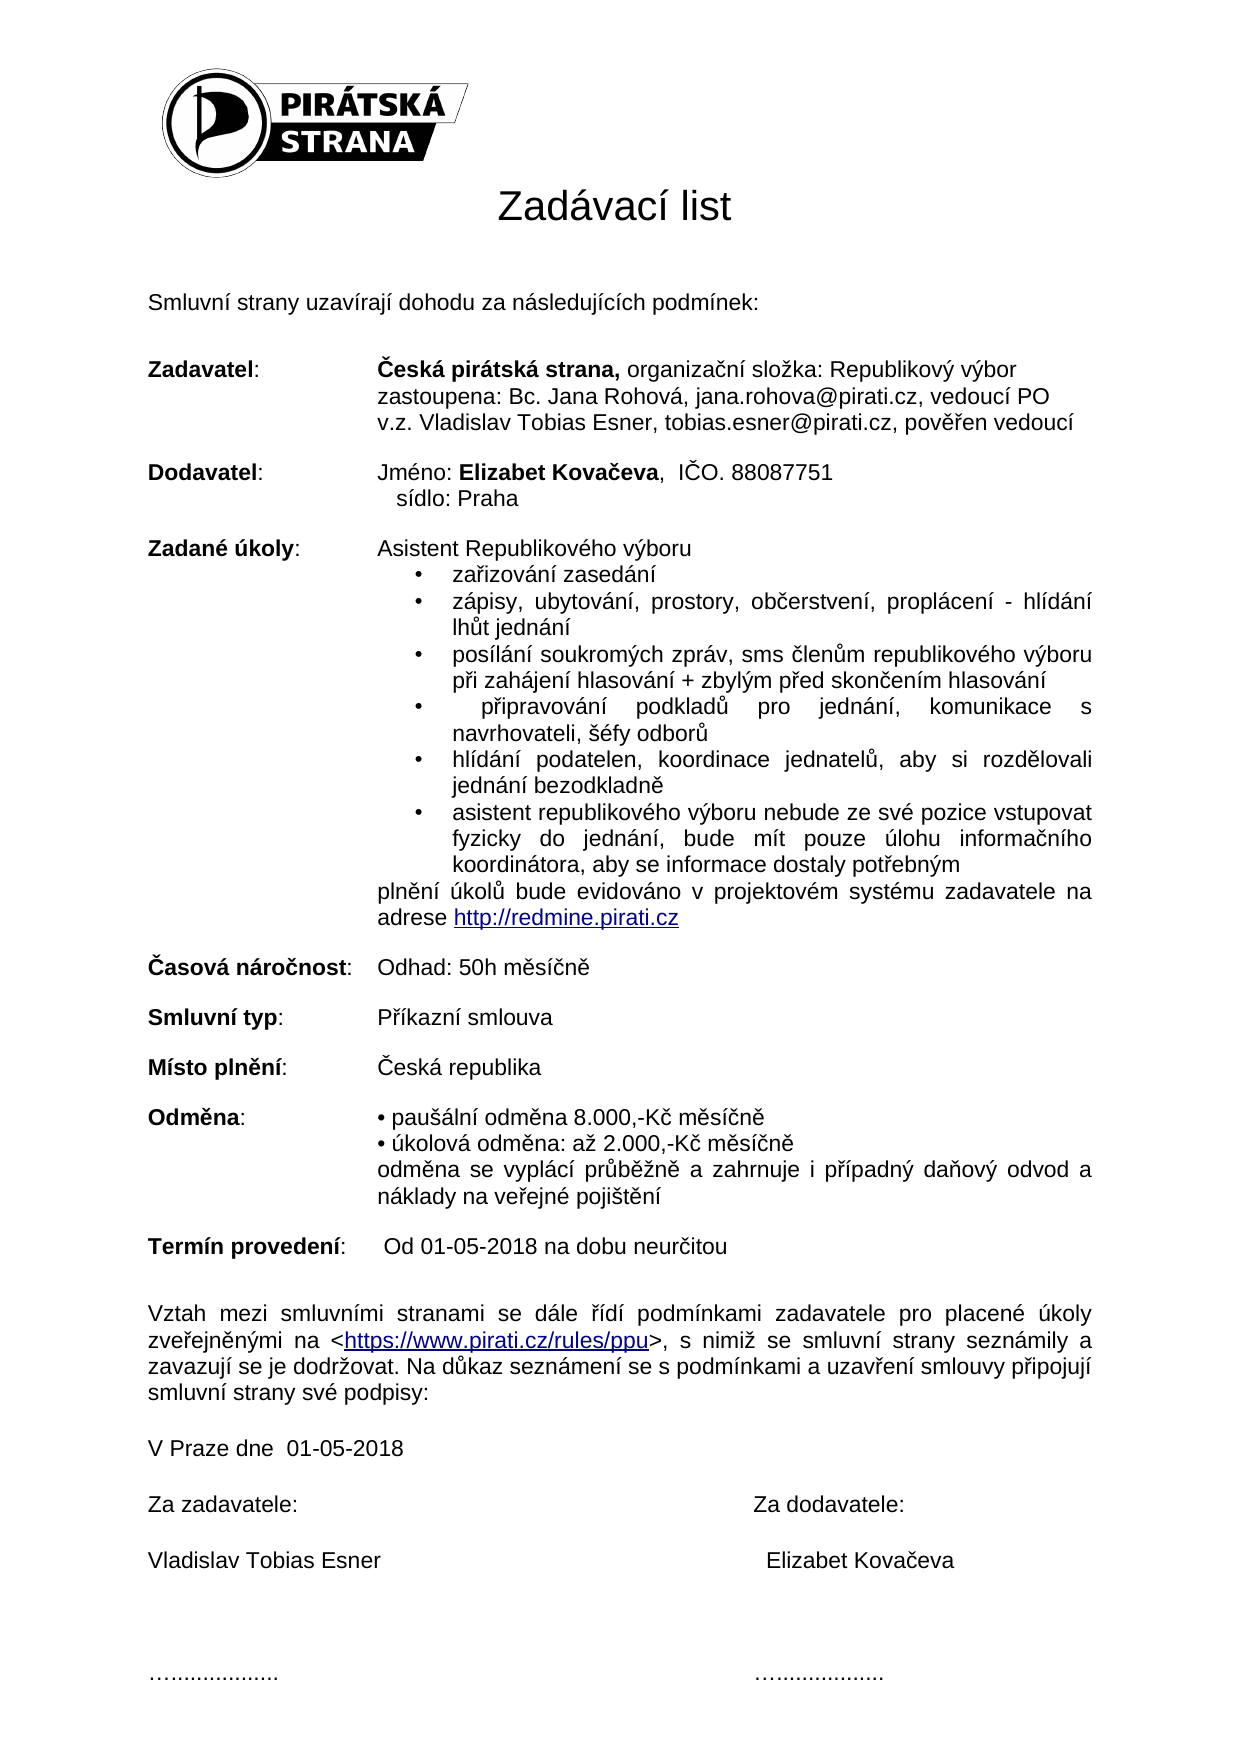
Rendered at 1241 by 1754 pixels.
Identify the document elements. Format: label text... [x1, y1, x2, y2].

table_cell Termín provedení: [148, 1221, 377, 1271]
table_cell Od 01-05-2018 na dobu neurčitou [377, 1221, 1093, 1271]
table_cell Česká republika [377, 1042, 1093, 1092]
text Smluvní strany uzavírají dohodu za následujících podmínek: [148, 289, 1093, 315]
table_cell Zadané úkoly: [148, 523, 377, 942]
table_cell Příkazní smlouva [377, 992, 1093, 1042]
picture [147, 53, 483, 192]
table_header Zadavatel: [148, 345, 377, 447]
table_header Česká pirátská strana, organizační složka: Republikový výbor zastoupena: Bc. Jana Rohová, jana.rohova@pirati.cz, vedoucí PO v.z. Vladislav Tobias Esner, tobias.esner@pirati.cz, pověřen vedoucí [377, 345, 1093, 447]
table_cell Odhad: 50h měsíčně [377, 942, 1093, 992]
table_cell Jméno: Elizabet Kovačeva, IČO. 88087751 sídlo: Praha [377, 447, 1093, 523]
text …................. …................. [148, 1658, 1093, 1685]
table_cell Asistent Republikového výboru zařizování zasedání zápisy, ubytování, prostory, občerstvení, proplácení - hlídání lhůt jednání posílání soukromých zpráv, sms členům republikového výboru při zahájení hlasování + zbylým před skončením hlasování připravování podkladů pro jednání, komunikace s navrhovateli, šéfy odborů hlídání podatelen, koordinace jednatelů, aby si rozdělovali jednání bezodkladně asistent republikového výboru nebude ze své pozice vstupovat fyzicky do jednání, bude mít pouze úlohu informačního koordinátora, aby se informace dostaly potřebným plnění úkolů bude evidováno v projektovém systému zadavatele na adrese http://redmine.pirati.cz [377, 523, 1093, 942]
table_cell • paušální odměna 8.000,-Kč měsíčně • úkolová odměna: až 2.000,-Kč měsíčně odměna se vyplácí průběžně a zahrnuje i případný daňový odvod a náklady na veřejné pojištění [377, 1092, 1093, 1221]
text Vztah mezi smluvními stranami se dále řídí podmínkami zadavatele pro placené úkoly zveřejněnými na <https://www.pirati.cz/rules/ppu>, s nimiž se smluvní strany seznámily a zavazují se je dodržovat. Na důkaz seznámení se s podmínkami a uzavření smlouvy připojují smluvní strany své podpisy: [148, 1300, 1093, 1406]
text V Praze dne 01-05-2018 [148, 1435, 1093, 1461]
table_cell Smluvní typ: [148, 992, 377, 1042]
text Za zadavatele: Za dodavatele: [148, 1491, 1093, 1517]
table_cell Místo plnění: [148, 1042, 377, 1092]
table_cell Časová náročnost: [148, 942, 377, 992]
text Vladislav Tobias Esner Elizabet Kovačeva [148, 1547, 1093, 1573]
subtitle Zadávací list [148, 182, 1093, 229]
table_cell Odměna: [148, 1092, 377, 1221]
table_cell Dodavatel: [148, 447, 377, 523]
